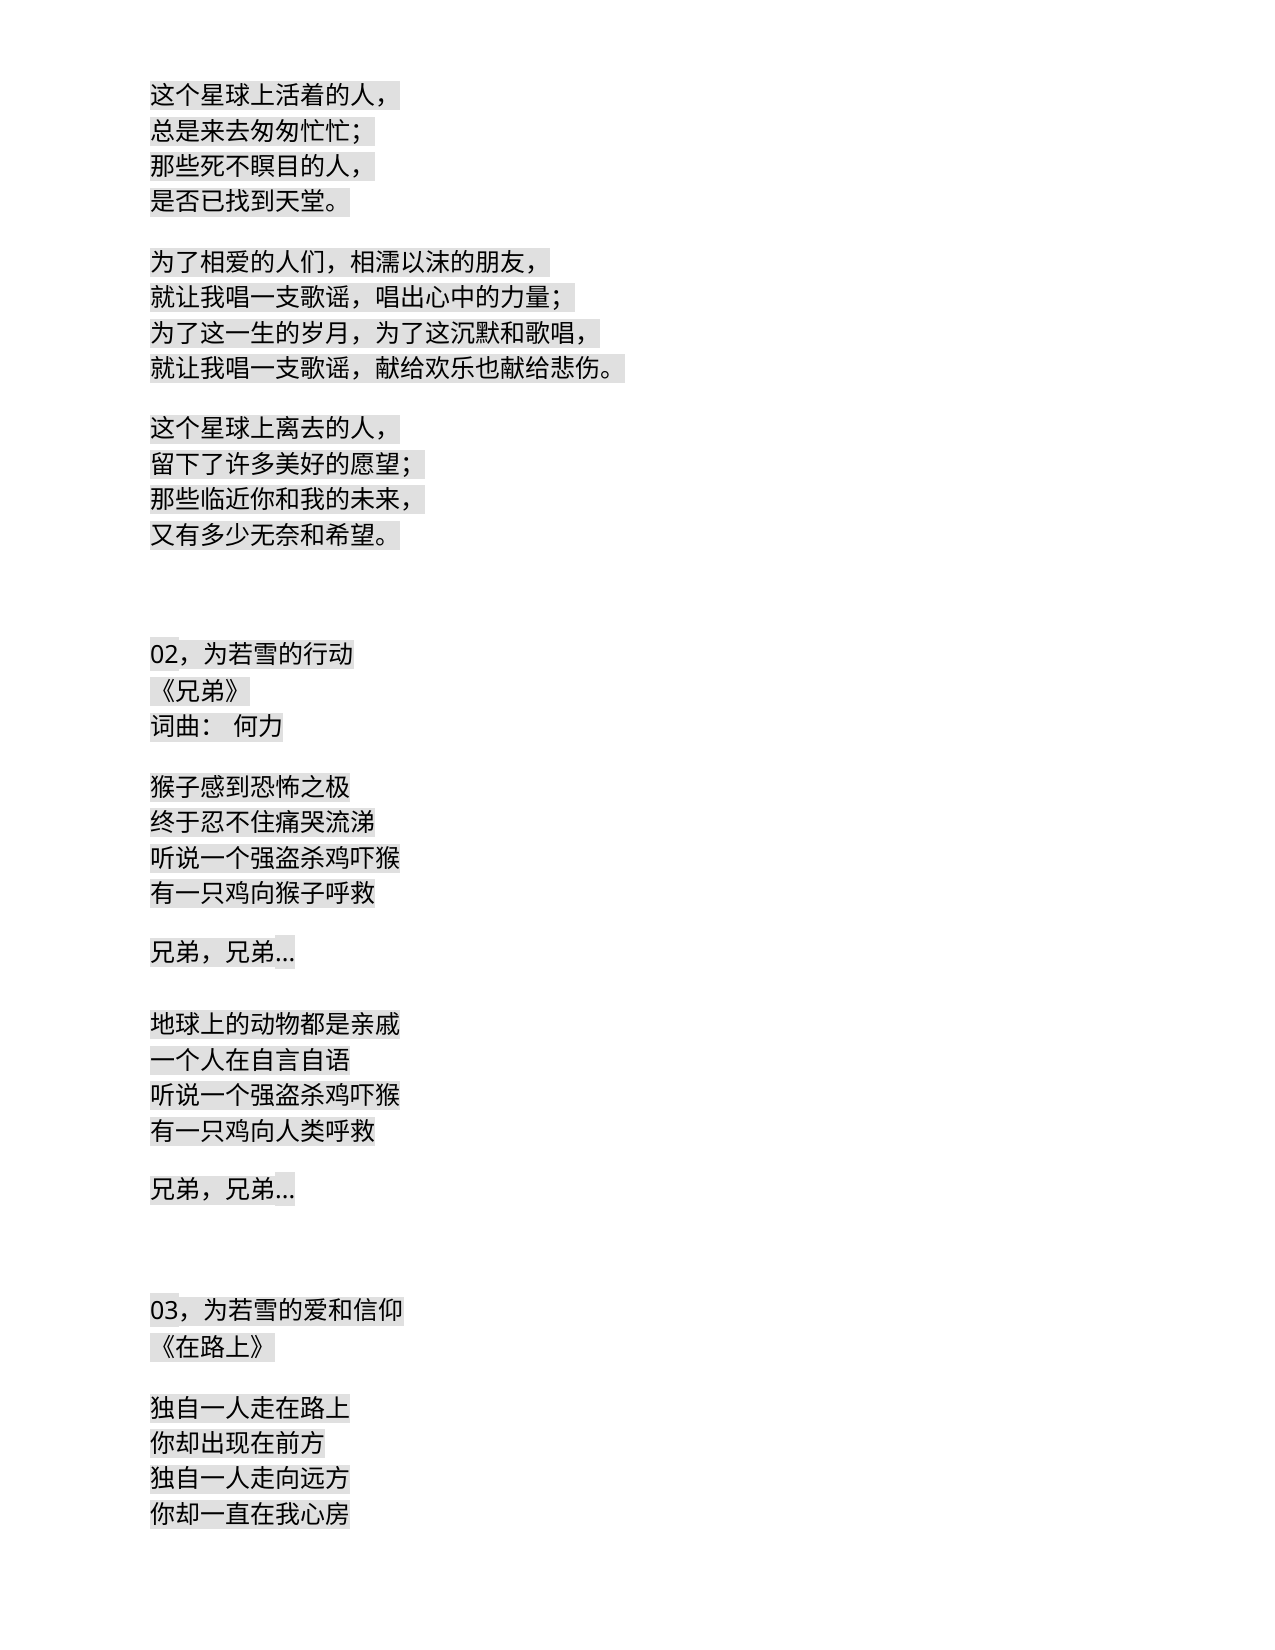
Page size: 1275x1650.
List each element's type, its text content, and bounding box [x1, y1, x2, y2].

text 独自一人走在路上 你却出现在前方 独自一人走向远方 你却一直在我心房 [150, 1387, 1125, 1529]
text 兄弟，兄弟... 地球上的动物都是亲戚 一个人在自言自语 听说一个强盗杀鸡吓猴 有一只鸡向人类呼救 [150, 933, 1125, 1146]
text 兄弟，兄弟... [150, 1171, 1125, 1206]
text 为了相爱的人们，相濡以沫的朋友， 就让我唱一支歌谣，唱出心中的力量； 为了这一生的岁月，为了这沉默和歌唱， 就让我唱一支歌谣，献给欢乐也献给悲伤。 [150, 242, 1125, 383]
text 猴子感到恐怖之极 终于忍不住痛哭流涕 听说一个强盗杀鸡吓猴 有一只鸡向猴子呼救 [150, 767, 1125, 908]
text 这个星球上活着的人， 总是来去匆匆忙忙； 那些死不瞑目的人， 是否已找到天堂。 [150, 75, 1125, 217]
text 02，为若雪的行动 《兄弟》 词曲： 何力 [150, 635, 1125, 742]
text 这个星球上离去的人， 留下了许多美好的愿望； 那些临近你和我的未来， 又有多少无奈和希望。 [150, 408, 1125, 550]
text 03，为若雪的爱和信仰 《在路上》 [150, 1292, 1125, 1362]
